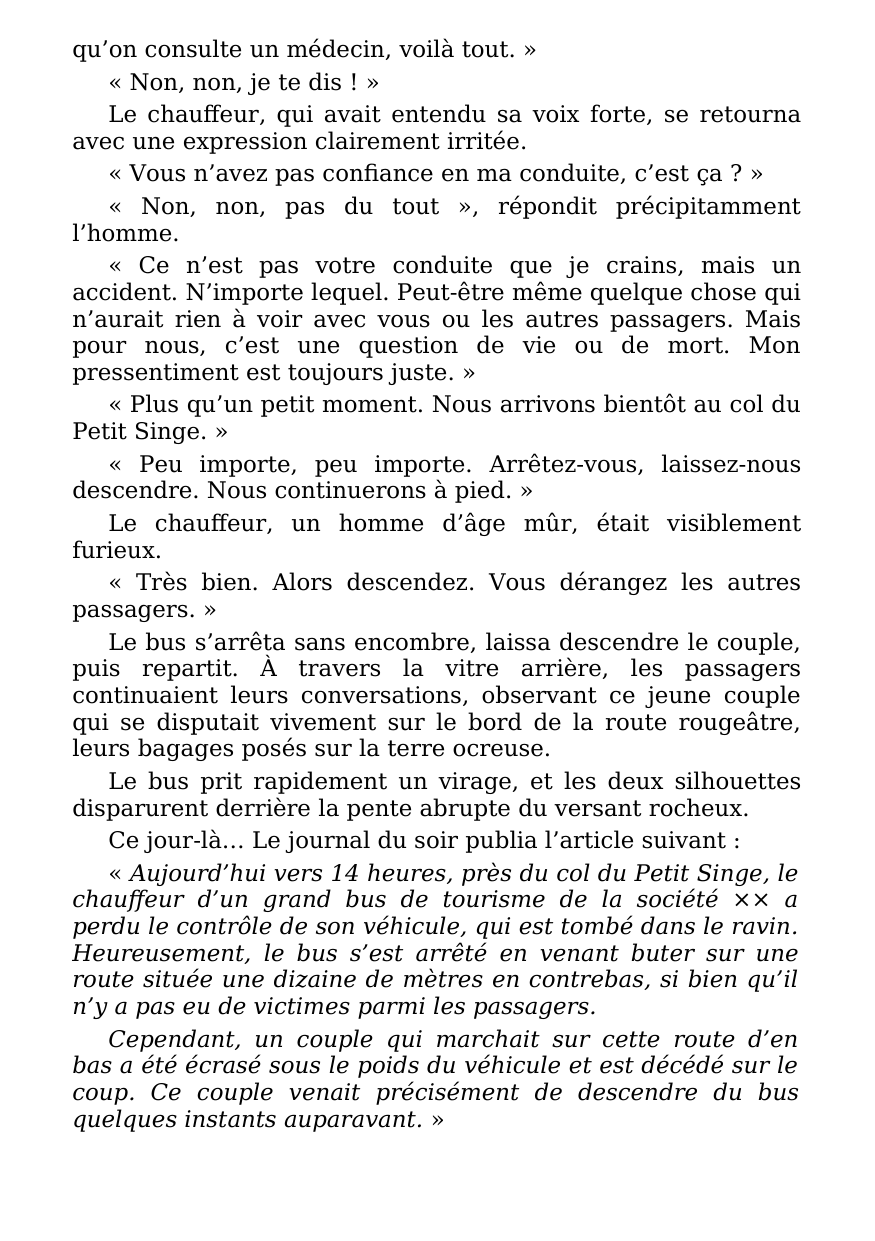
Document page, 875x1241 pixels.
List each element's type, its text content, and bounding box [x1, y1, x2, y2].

text Le chauffeur, un homme d’âge mûr, était visiblement furieux. [72, 510, 802, 563]
text Le bus s’arrêta sans encombre, laissa descendre le couple, puis repartit. À travers la vitre arrière, les passagers continuaient leurs conversations, observant ce jeune couple qui se disputait vivement sur le bord de la route rougeâtre, leurs bagages posés sur la terre ocreuse. [72, 629, 802, 762]
text qu’on consulte un médecin, voilà tout. » [72, 36, 802, 63]
text « Ce n’est pas votre conduite que je crains, mais un accident. N’importe lequel. Peut-être même quelque chose qui n’aurait rien à voir avec vous ou les autres passagers. Mais pour nous, c’est une question de vie ou de mort. Mon pressentiment est toujours juste. » [72, 252, 802, 386]
text Le bus prit rapidement un virage, et les deux silhouettes disparurent derrière la pente abrupte du versant rocheux. [72, 768, 802, 821]
text « Peu importe, peu importe. Arrêtez-vous, laissez-nous descendre. Nous continuerons à pied. » [72, 451, 802, 504]
text Cependant, un couple qui marchait sur cette route d’en bas a été écrasé sous le poids du véhicule et est décédé sur le coup. Ce couple venait précisément de descendre du bus quelques instants auparavant. » [72, 1026, 802, 1132]
text « Vous n’avez pas confiance en ma conduite, c’est ça ? » [72, 161, 802, 187]
text « Aujourd’hui vers 14 heures, près du col du Petit Singe, le chauffeur d’un grand bus de tourisme de la société ×× a perdu le contrôle de son véhicule, qui est tombé dans le ravin. Heureusement, le bus s’est arrêté en venant buter sur une route située une dizaine de mètres en contrebas, si bien qu’il n’y a pas eu de victimes parmi les passagers. [72, 860, 802, 1020]
text « Très bien. Alors descendez. Vous dérangez les autres passagers. » [72, 569, 802, 623]
text « Non, non, je te dis ! » [72, 69, 802, 95]
text « Non, non, pas du tout », répondit précipitamment l’homme. [72, 193, 802, 246]
text « Plus qu’un petit moment. Nous arrivons bientôt au col du Petit Singe. » [72, 392, 802, 445]
text Le chauffeur, qui avait entendu sa voix forte, se retourna avec une expression clairement irritée. [72, 101, 802, 154]
text Ce jour-là… Le journal du soir publia l’article suivant : [72, 827, 802, 854]
